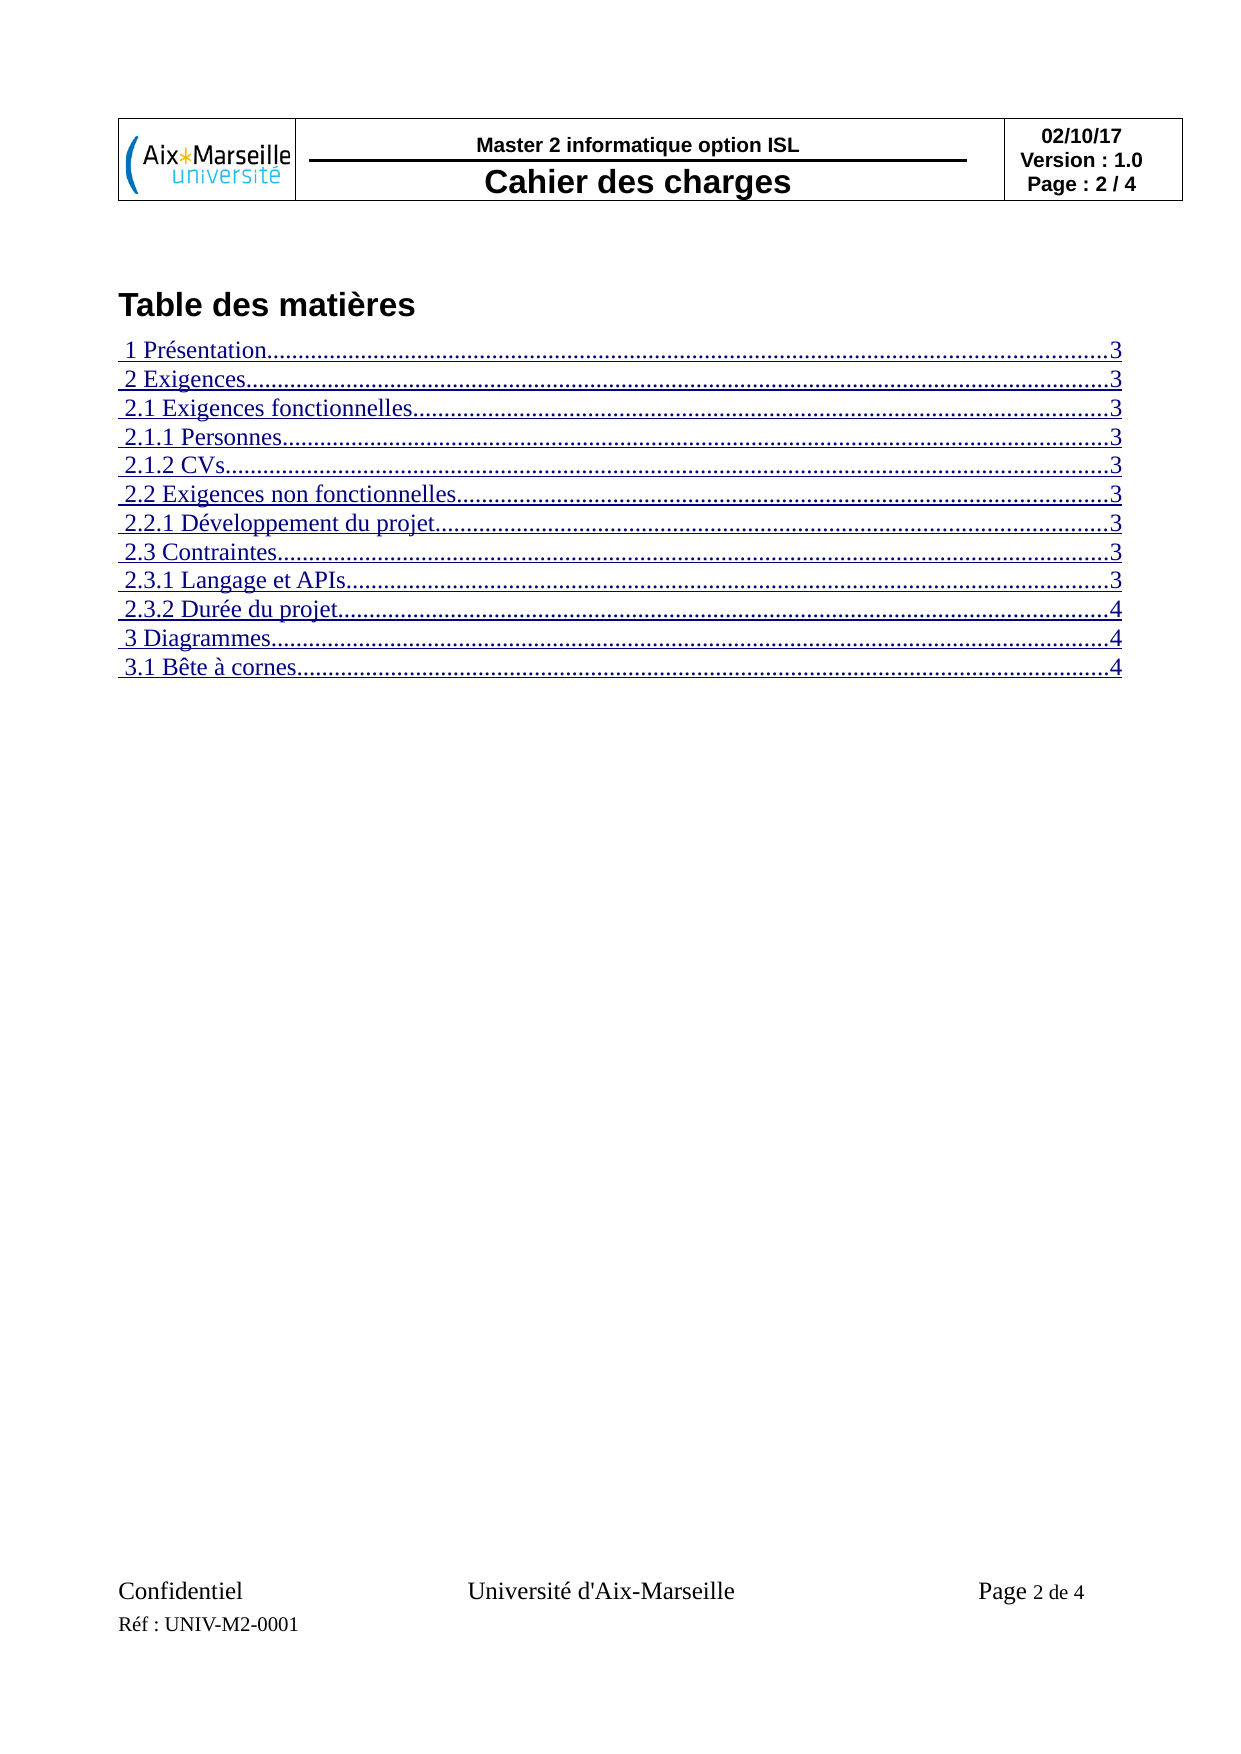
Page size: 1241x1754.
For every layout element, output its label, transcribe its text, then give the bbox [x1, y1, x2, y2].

text 2 Exigences 3 [118, 364, 1122, 389]
text 2.3 Contraintes 3 [118, 537, 1122, 562]
text 2.2 Exigences non fonctionnelles 3 [118, 479, 1122, 504]
text 2.2.1 Développement du projet 3 [118, 508, 1122, 533]
text 2.1 Exigences fonctionnelles 3 [118, 393, 1122, 418]
text 2.3.2 Durée du projet 4 [118, 594, 1122, 619]
text 2.1.2 CVs 3 [118, 451, 1122, 476]
text 3 Diagrammes 4 [118, 623, 1122, 648]
text 1 Présentation 3 [118, 336, 1122, 361]
text 2.3.1 Langage et APIs 3 [118, 566, 1122, 591]
picture [125, 136, 290, 194]
subtitle Table des matières [118, 284, 1122, 323]
text 3.1 Bête à cornes 4 [118, 652, 1122, 677]
text 2.1.1 Personnes 3 [118, 422, 1122, 447]
